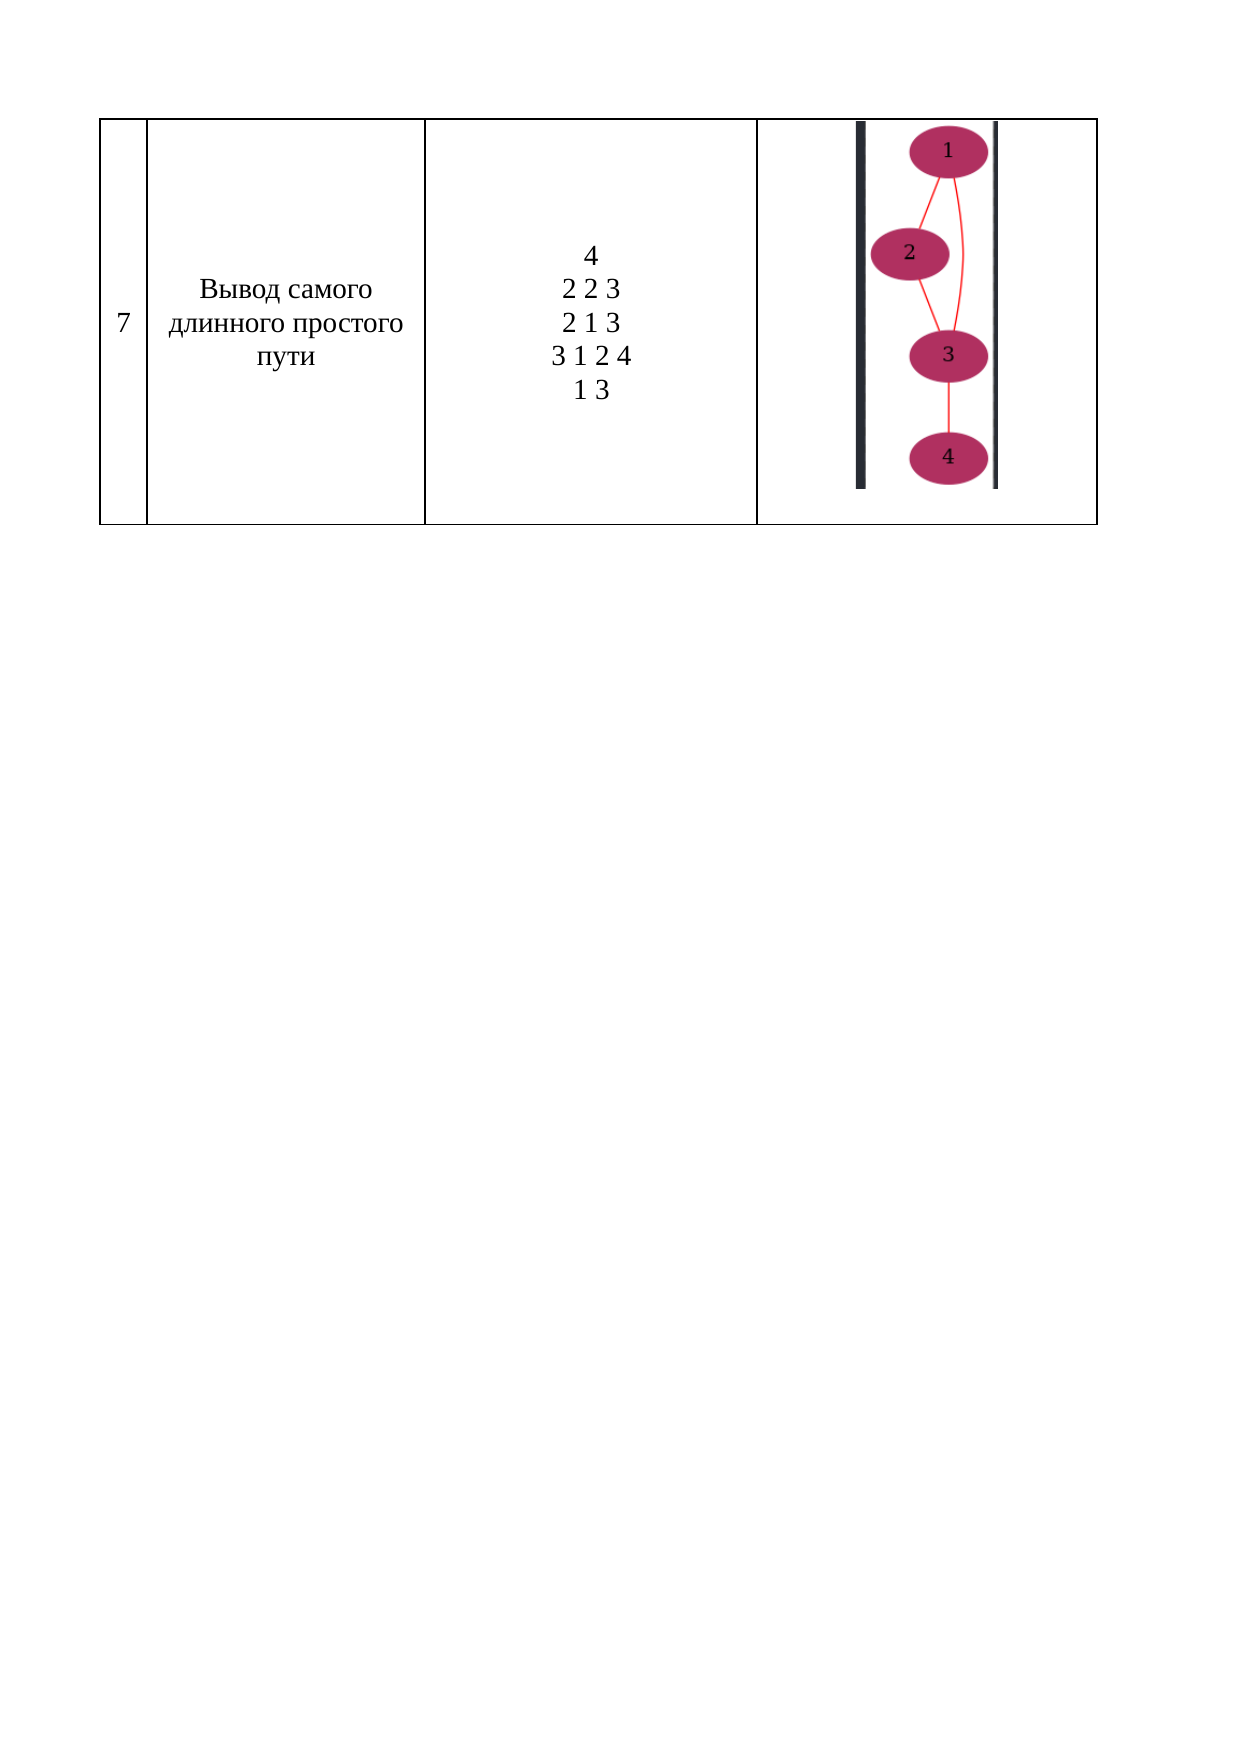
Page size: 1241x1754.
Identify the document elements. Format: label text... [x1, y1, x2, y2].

table_cell Вывод самого длинного простого пути [148, 120, 424, 524]
picture [855, 121, 998, 489]
table_cell [758, 120, 1096, 524]
table_cell 4 2 2 3 2 1 3 3 1 2 4 1 3 [426, 120, 756, 524]
table_cell 7 [101, 120, 146, 524]
